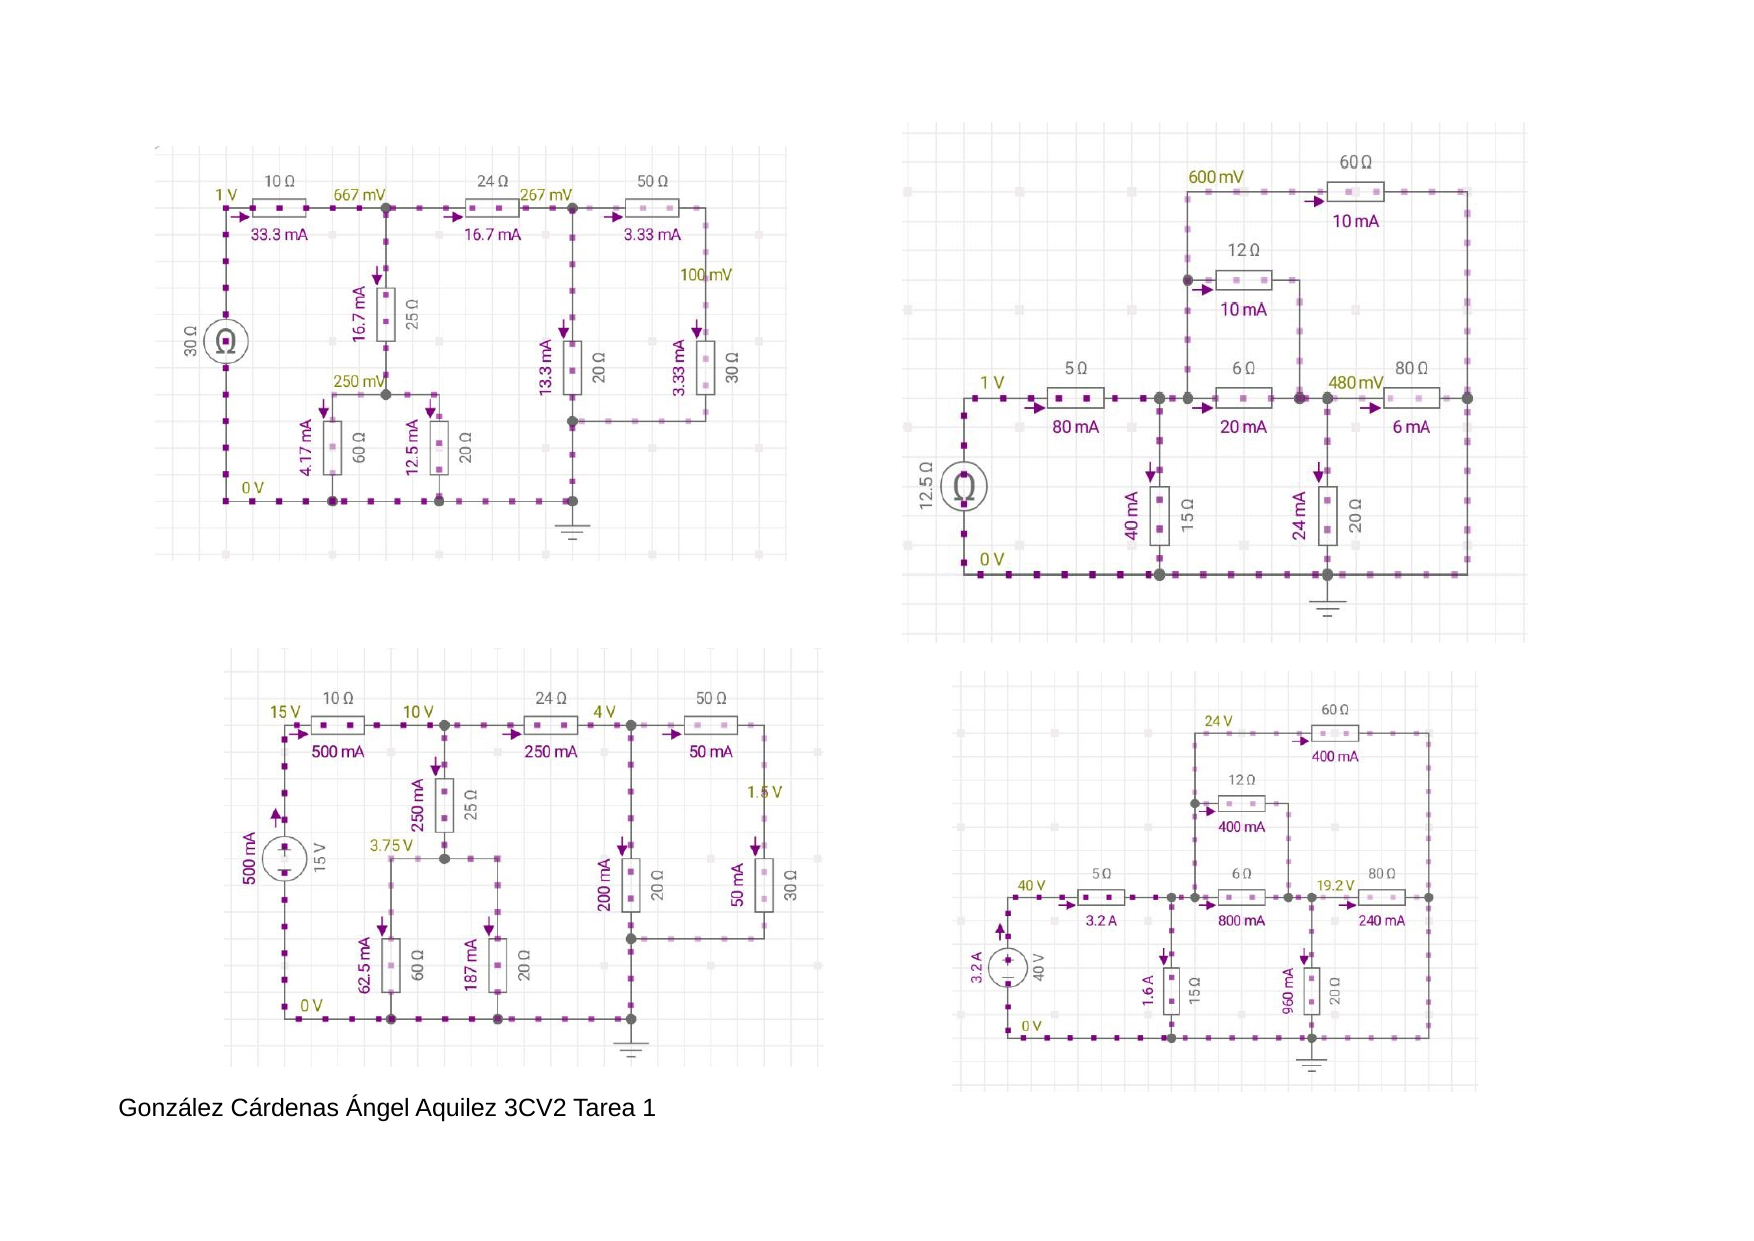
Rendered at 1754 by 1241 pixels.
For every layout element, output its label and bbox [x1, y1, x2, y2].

picture [951, 671, 1479, 1092]
picture [223, 648, 824, 1067]
picture [902, 122, 1528, 643]
picture [154, 146, 788, 561]
